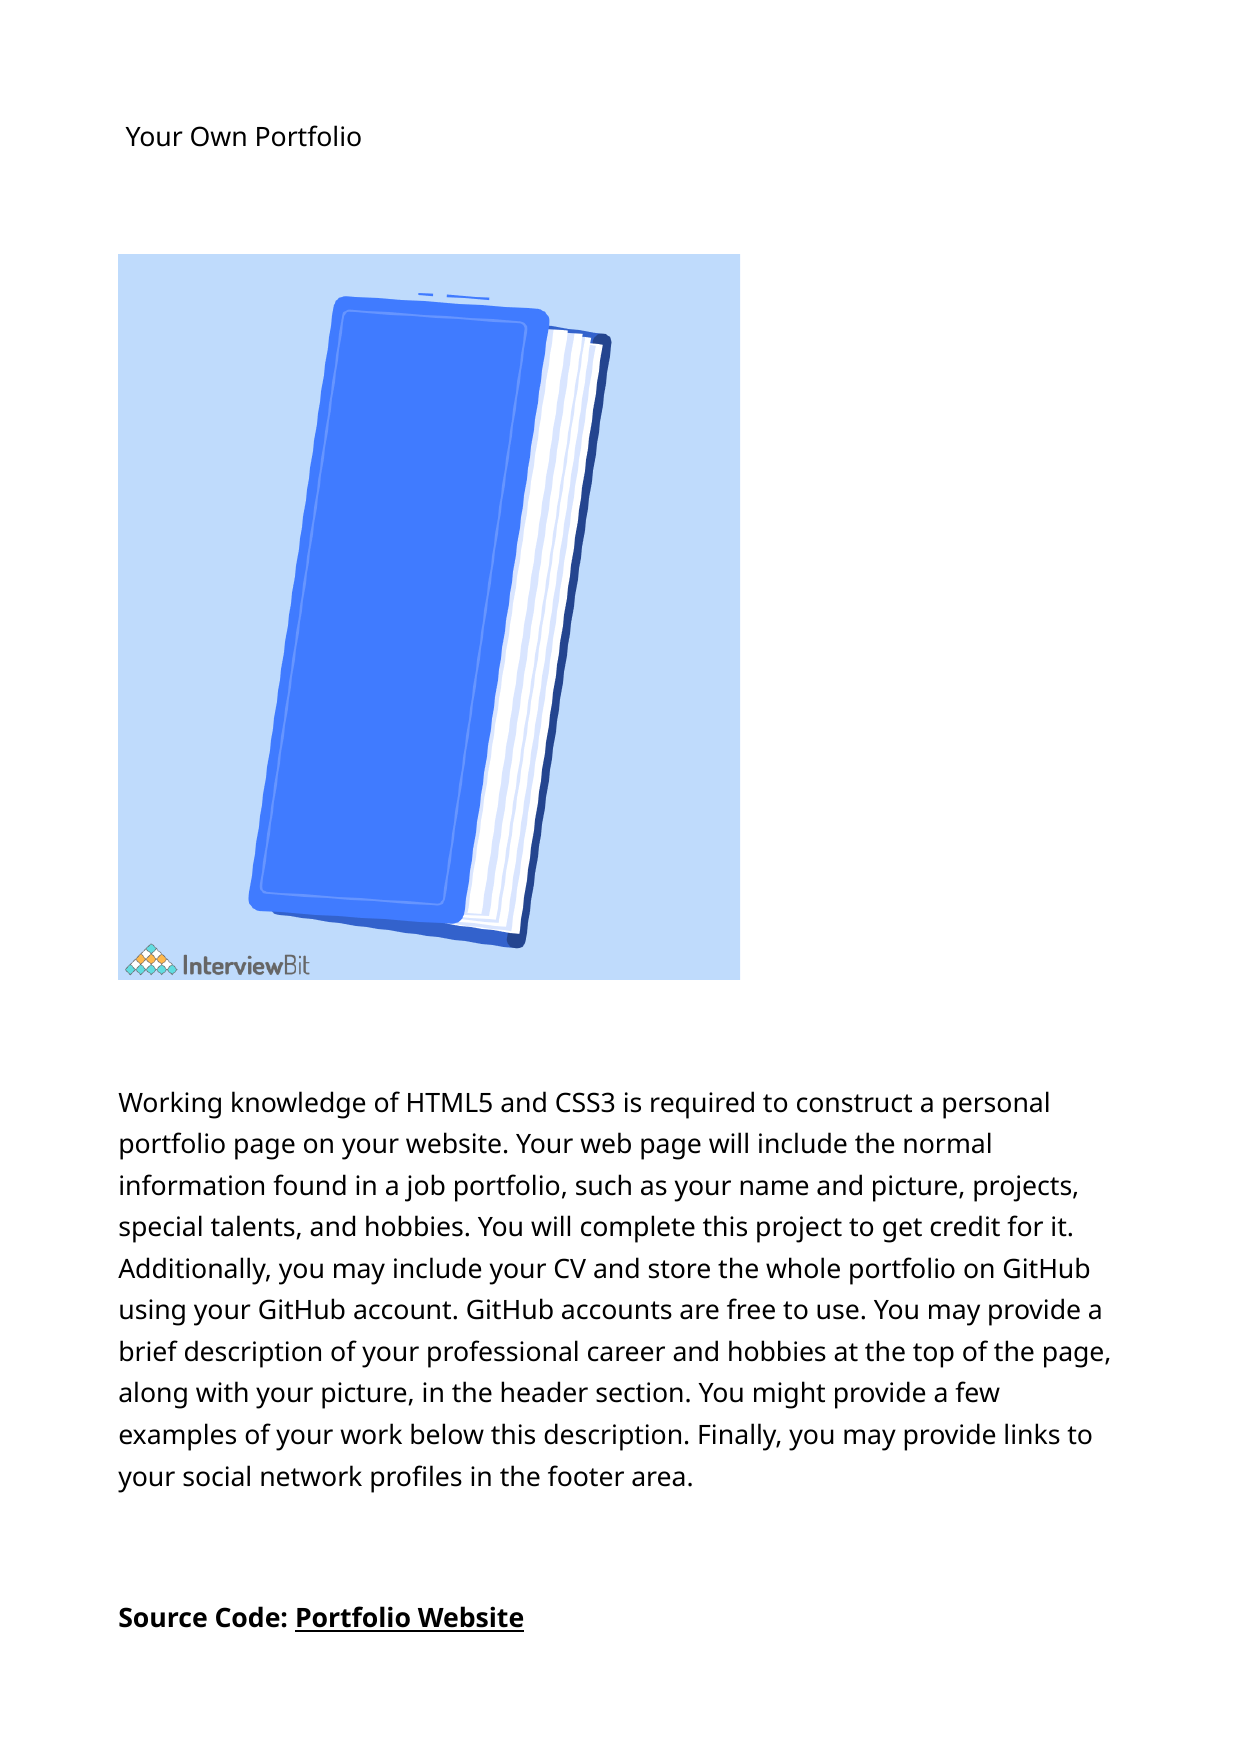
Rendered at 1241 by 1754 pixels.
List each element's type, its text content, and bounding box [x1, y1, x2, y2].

text Working knowledge of HTML5 and CSS3 is required to construct a personal portfolio page on your website. Your web page will include the normal information found in a job portfolio, such as your name and picture, projects, special talents, and hobbies. You will complete this project to get credit for it. Additionally, you may include your CV and store the whole portfolio on GitHub using your GitHub account. GitHub accounts are free to use. You may provide a brief description of your professional career and hobbies at the top of the page, along with your picture, in the header section. You might provide a few examples of your work below this description. Finally, you may provide links to your social network profiles in the footer area. [118, 1083, 1122, 1494]
picture [118, 254, 740, 980]
subtitle Your Own Portfolio [118, 118, 1122, 154]
text Source Code: Portfolio Website [118, 1599, 1122, 1635]
